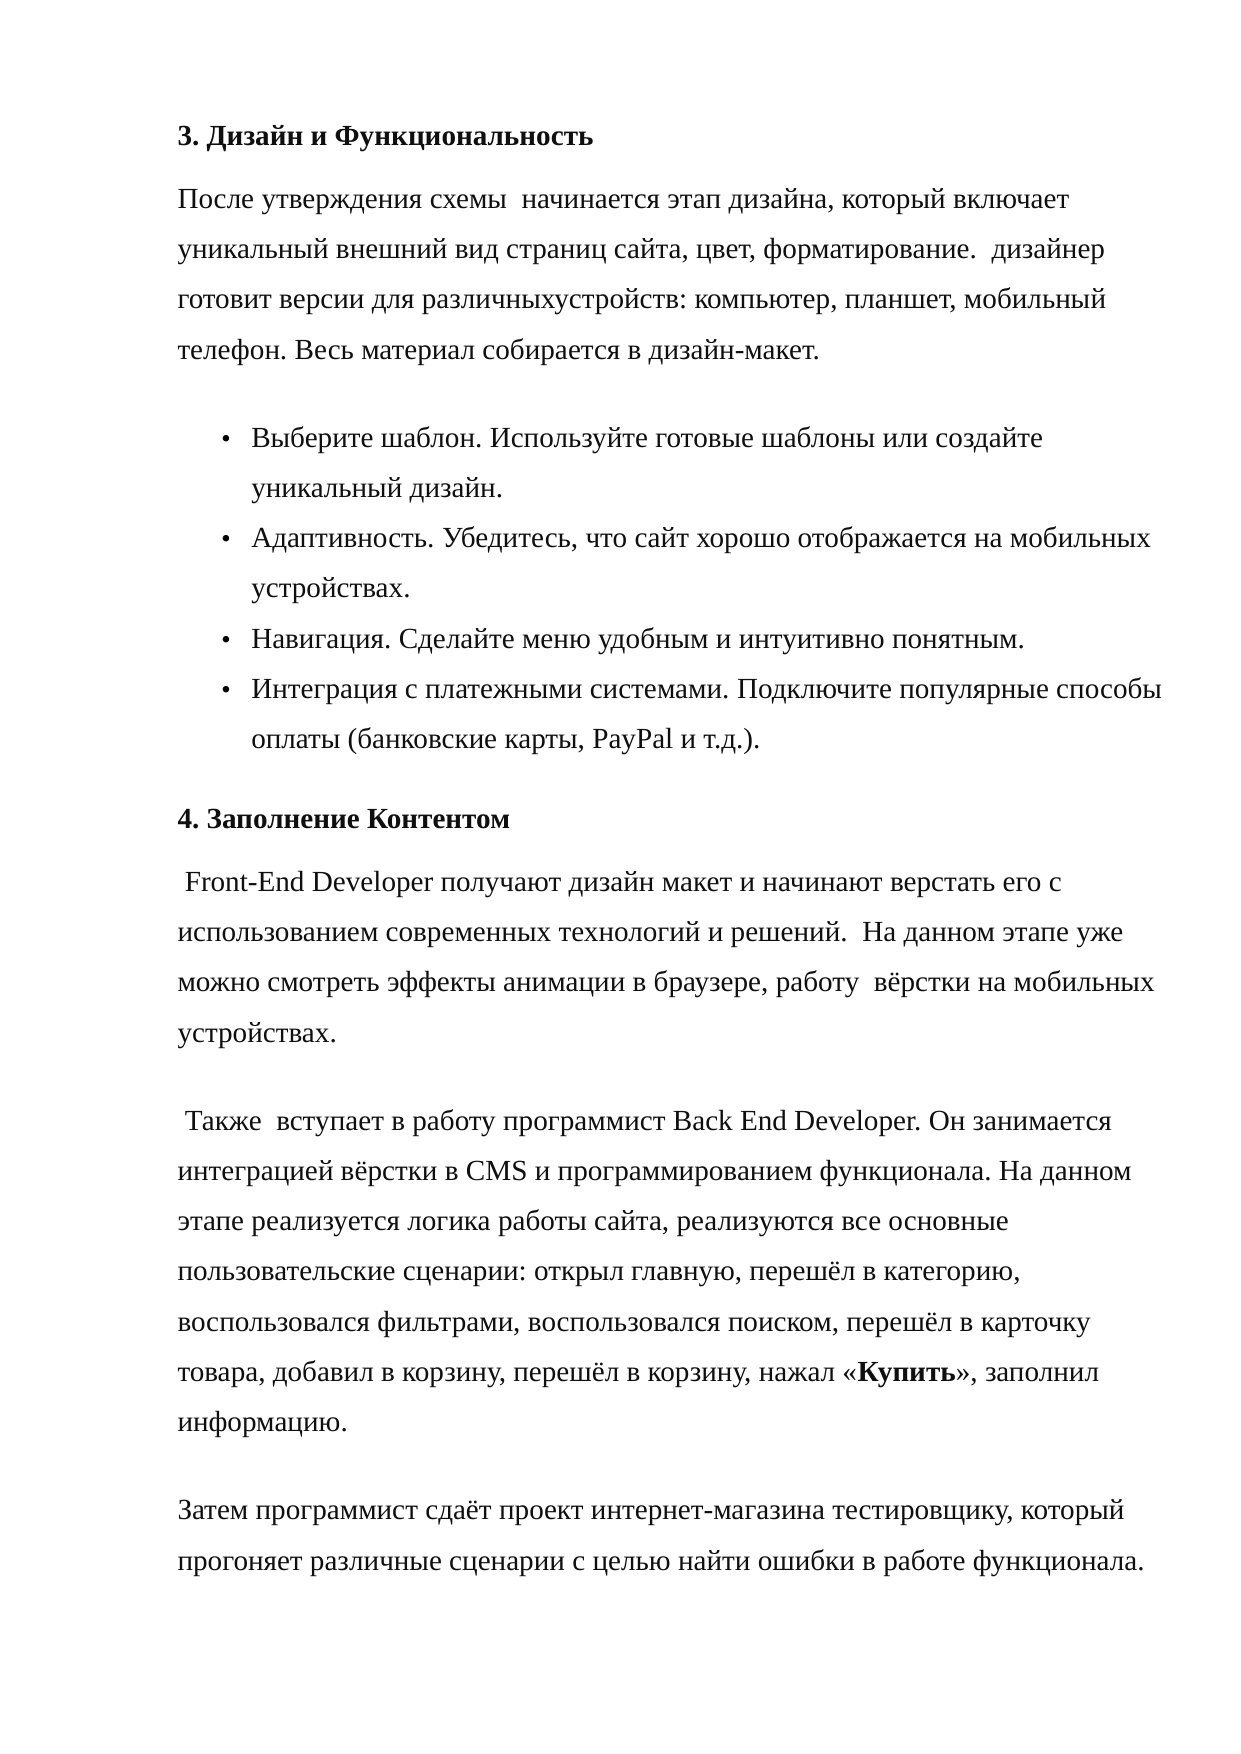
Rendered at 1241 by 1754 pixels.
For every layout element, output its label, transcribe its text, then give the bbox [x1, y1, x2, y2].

subtitle 4. Заполнение Контентом [177, 801, 1181, 834]
list Выберите шаблон. Используйте готовые шаблоны или создайте уникальный дизайн. [222, 420, 1181, 503]
list Интеграция с платежными системами. Подключите популярные способы оплаты (банковские карты, PayPal и т.д.). [222, 671, 1181, 755]
list Адаптивность. Убедитесь, что сайт хорошо отображается на мобильных устройствах. [222, 520, 1181, 604]
subtitle 3. Дизайн и Функциональность [177, 118, 1181, 152]
text Также вступает в работу программист Back End Developer. Он занимается интеграцией вёрстки в CMS и программированием функционала. На данном этапе реализуется логика работы сайта, реализуются все основные пользовательские сценарии: открыл главную, перешёл в категорию, воспользовался фильтрами, воспользовался поиском, перешёл в карточку товара, добавил в корзину, перешёл в корзину, нажал «Купить», заполнил информацию. [177, 1103, 1181, 1438]
list Навигация. Сделайте меню удобным и интуитивно понятным. [222, 621, 1181, 654]
text Front-End Developer получают дизайн макет и начинают верстать его с использованием современных технологий и решений. На данном этапе уже можно смотреть эффекты анимации в браузере, работу вёрстки на мобильных устройствах. [177, 864, 1181, 1048]
subtitle После утверждения схемы начинается этап дизайна, который включает уникальный внешний вид страниц сайта, цвет, форматирование. дизайнер готовит версии для различныхустройств: компьютер, планшет, мобильный телефон. Весь материал собирается в дизайн-макет. [177, 181, 1119, 365]
text Затем программист сдаёт проект интернет-магазина тестировщику, который прогоняет различные сценарии с целью найти ошибки в работе функционала. [177, 1492, 1181, 1576]
